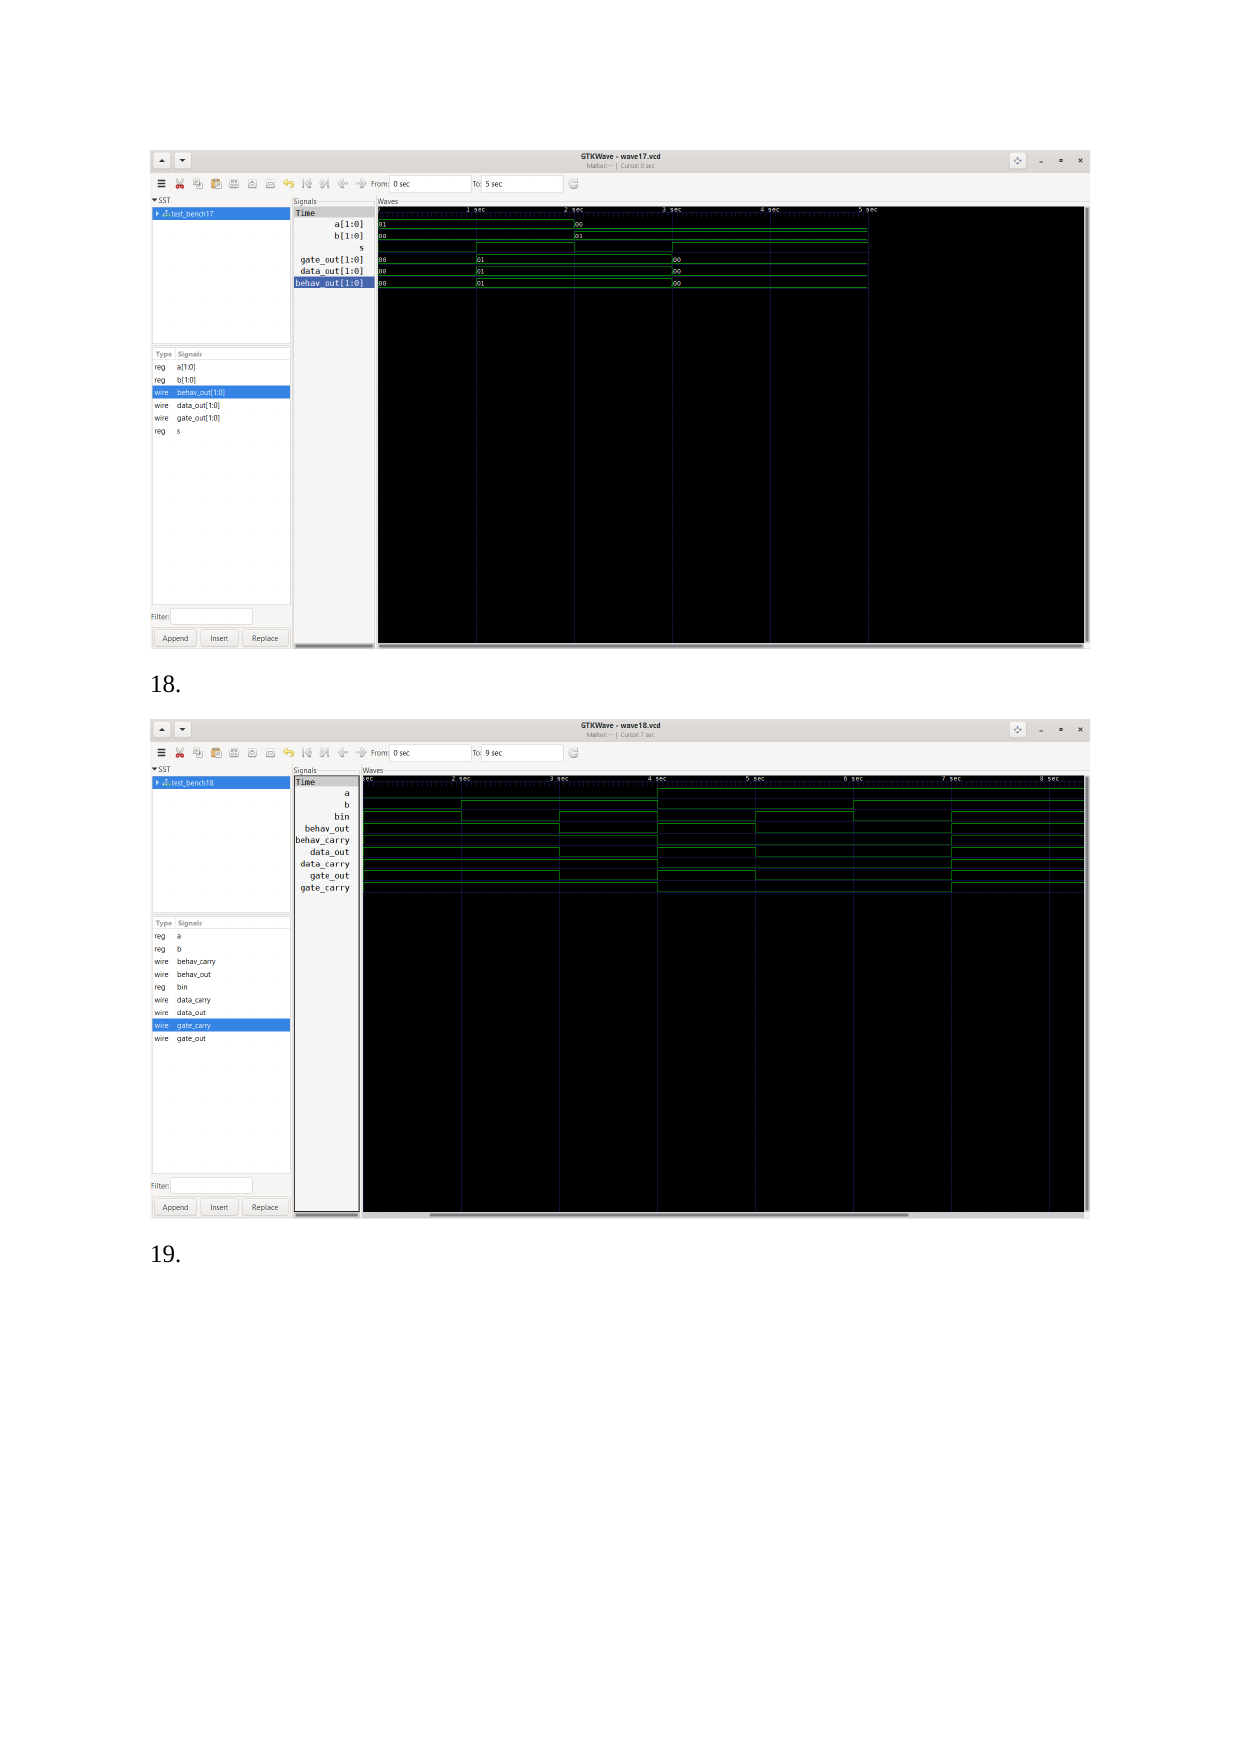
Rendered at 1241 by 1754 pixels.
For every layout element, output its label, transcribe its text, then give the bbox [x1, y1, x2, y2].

text 18. [150, 669, 1090, 698]
text 19. [150, 1239, 1090, 1268]
